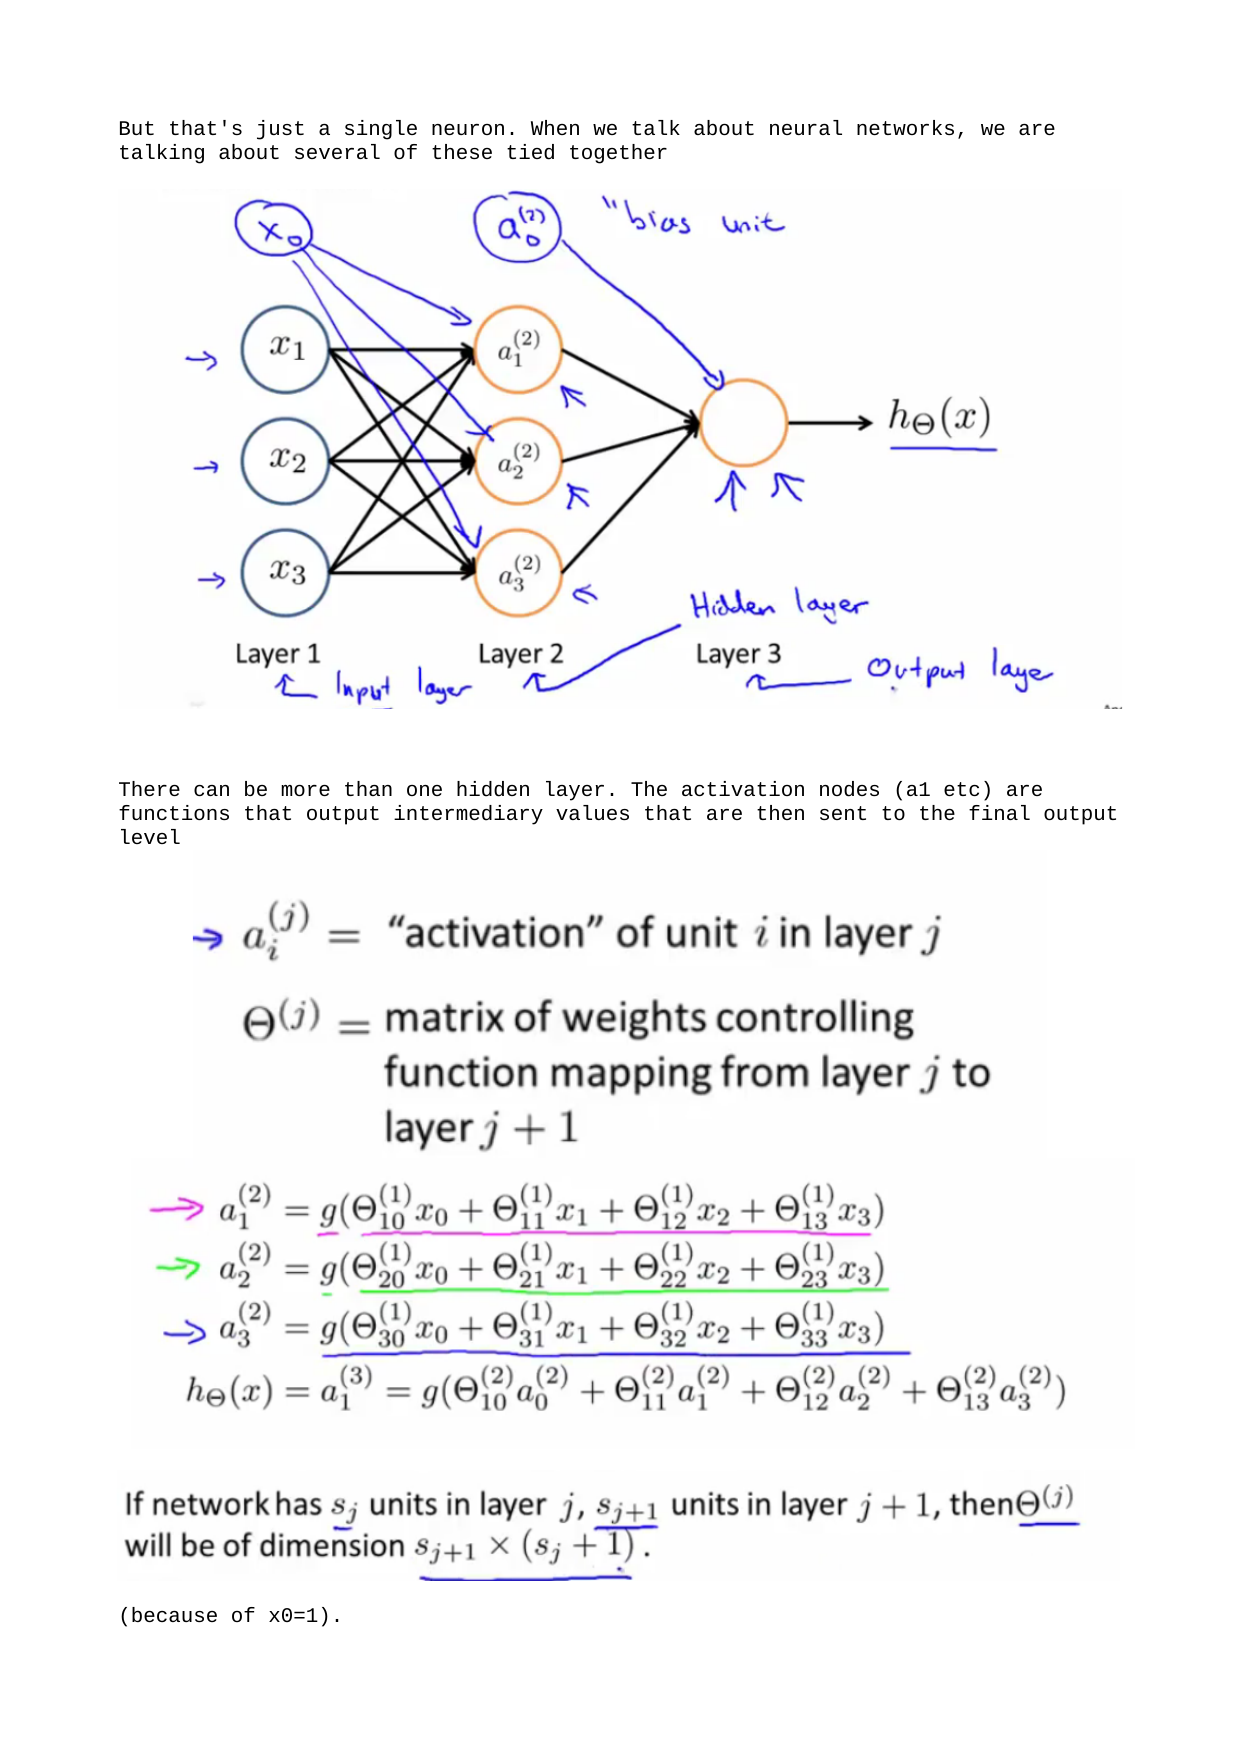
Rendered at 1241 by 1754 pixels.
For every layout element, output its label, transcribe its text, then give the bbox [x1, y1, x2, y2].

picture [116, 1470, 1121, 1581]
text (because of x0=1). [118, 1604, 1122, 1628]
picture [130, 850, 1135, 1449]
text But that's just a single neuron. When we talk about neural networks, we are talking about several of these tied together [118, 118, 1122, 165]
text There can be more than one hidden layer. The activation nodes (a1 etc) are functions that output intermediary values that are then sent to the final output level [118, 779, 1122, 850]
picture [118, 189, 1123, 709]
